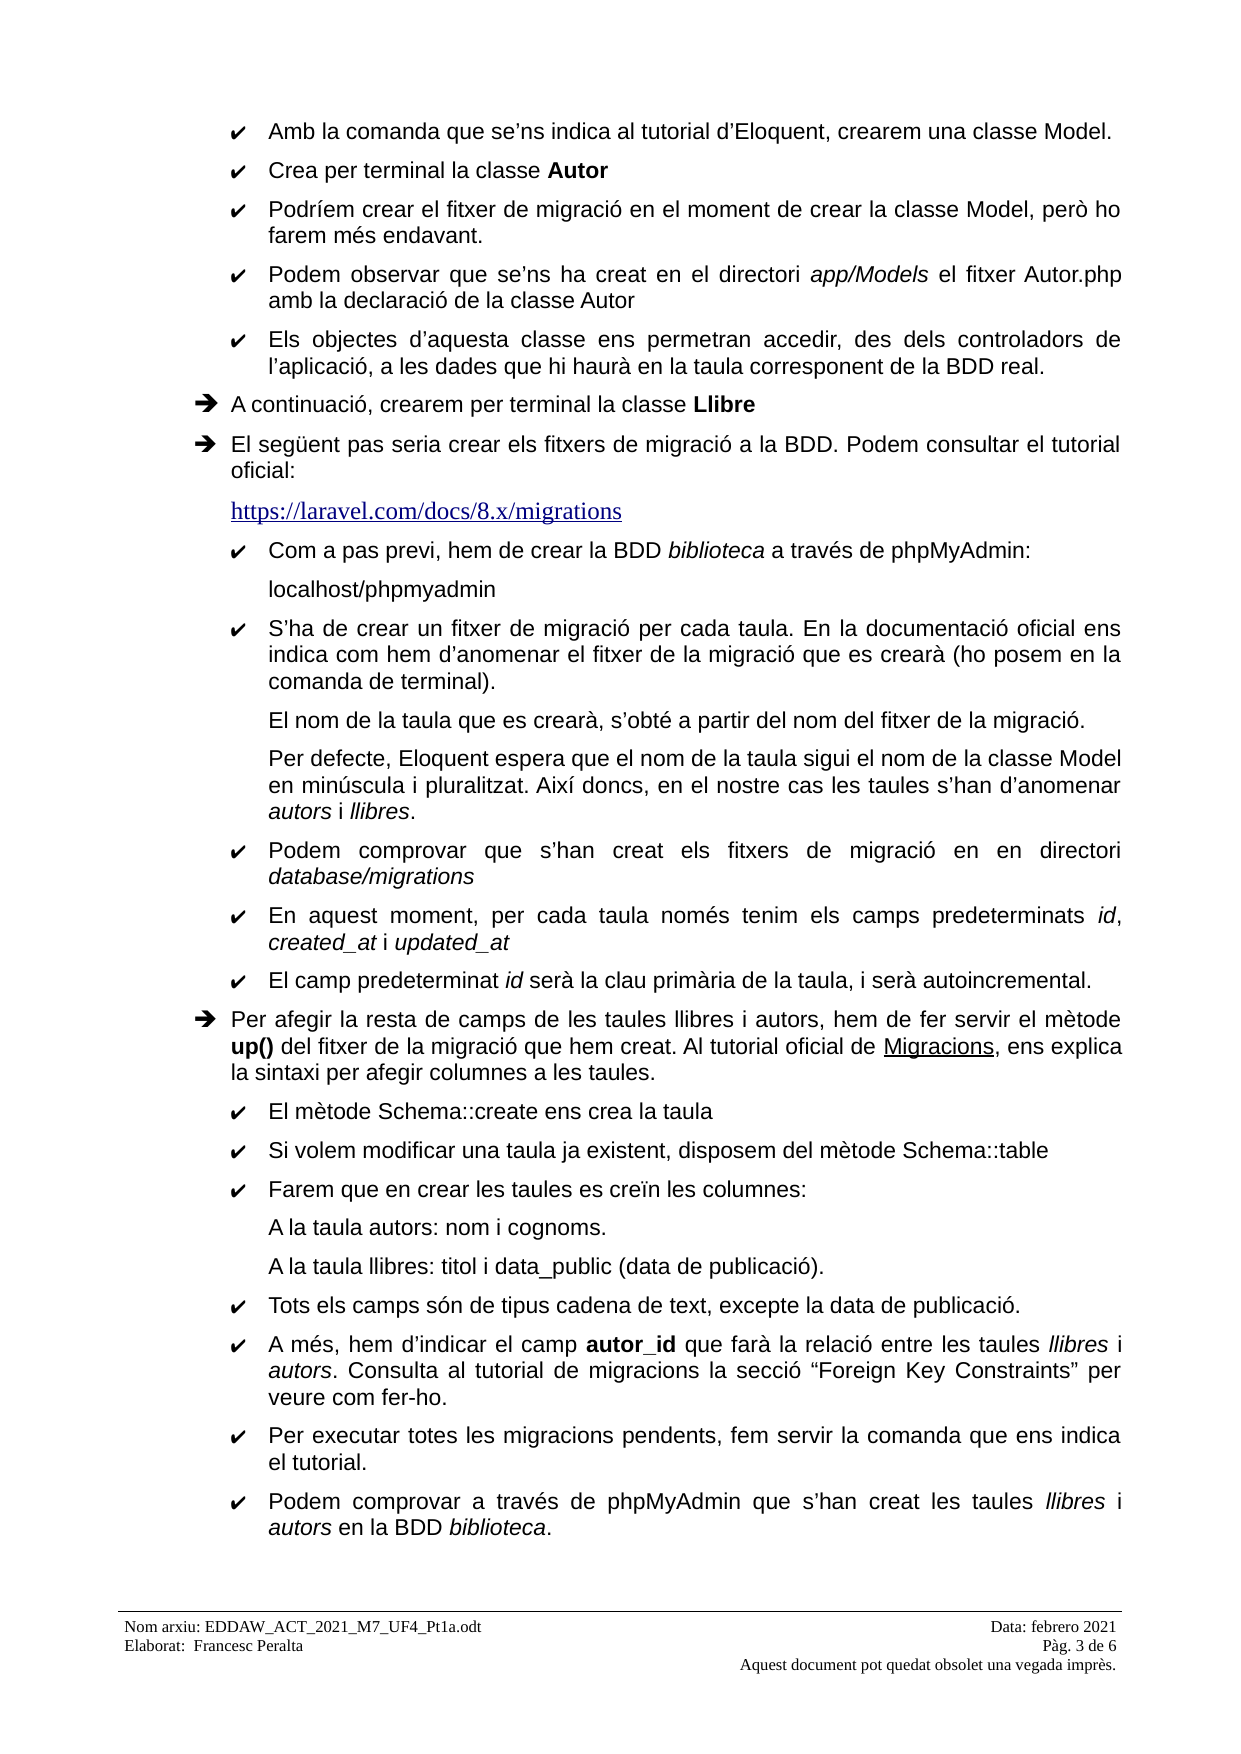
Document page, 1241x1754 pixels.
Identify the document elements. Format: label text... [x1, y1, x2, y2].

list Podem comprovar que s’han creat els fitxers de migració en en directori database/migrations [231, 837, 1122, 890]
list Els objectes d’aquesta classe ens permetran accedir, des dels controladors de l’aplicació, a les dades que hi haurà en la taula corresponent de la BDD real. [231, 326, 1122, 379]
list Amb la comanda que se’ns indica al tutorial d’Eloquent, crearem una classe Model. [231, 118, 1122, 144]
list El següent pas seria crear els fitxers de migració a la BDD. Podem consultar el tutorial oficial: [193, 431, 1122, 483]
list Per afegir la resta de camps de les taules llibres i autors, hem de fer servir el mètode up() del fitxer de la migració que hem creat. Al tutorial oficial de Migracions, ens explica la sintaxi per afegir columnes a les taules. [193, 1006, 1122, 1085]
list El nom de la taula que es crearà, s’obté a partir del nom del fitxer de la migració. [231, 707, 1122, 733]
list A més, hem d’indicar el camp autor_id que farà la relació entre les taules llibres i autors. Consulta al tutorial de migracions la secció “Foreign Key Constraints” per veure com fer-ho. [231, 1331, 1122, 1410]
list Com a pas previ, hem de crear la BDD biblioteca a través de phpMyAdmin: [231, 537, 1122, 564]
list Podem observar que se’ns ha creat en el directori app/Models el fitxer Autor.php amb la declaració de la classe Autor [231, 261, 1122, 314]
list En aquest moment, per cada taula només tenim els camps predeterminats id, created_at i updated_at [231, 902, 1122, 955]
list A la taula autors: nom i cognoms. [231, 1214, 1122, 1241]
list https://laravel.com/docs/8.x/migrations [193, 496, 1122, 525]
list Podríem crear el fitxer de migració en el moment de crear la classe Model, però ho farem més endavant. [231, 196, 1122, 248]
list Crea per terminal la classe Autor [231, 157, 1122, 183]
list El camp predeterminat id serà la clau primària de la taula, i serà autoincremental. [231, 967, 1122, 994]
list A continuació, crearem per terminal la classe Llibre [193, 391, 1122, 418]
list Tots els camps són de tipus cadena de text, excepte la data de publicació. [231, 1292, 1122, 1318]
list Podem comprovar a través de phpMyAdmin que s’han creat les taules llibres i autors en la BDD biblioteca. [231, 1488, 1122, 1540]
list Farem que en crear les taules es creïn les columnes: [231, 1176, 1122, 1202]
list Per defecte, Eloquent espera que el nom de la taula sigui el nom de la classe Model en minúscula i pluralitzat. Així doncs, en el nostre cas les taules s’han d’anomenar autors i llibres. [231, 745, 1122, 824]
list El mètode Schema::create ens crea la taula [231, 1098, 1122, 1124]
list S’ha de crear un fitxer de migració per cada taula. En la documentació oficial ens indica com hem d’anomenar el fitxer de la migració que es crearà (ho posem en la comanda de terminal). [231, 615, 1122, 694]
list A la taula llibres: titol i data_public (data de publicació). [231, 1253, 1122, 1279]
list Per executar totes les migracions pendents, fem servir la comanda que ens indica el tutorial. [231, 1422, 1122, 1475]
list Si volem modificar una taula ja existent, disposem del mètode Schema::table [231, 1137, 1122, 1163]
list localhost/phpmyadmin [231, 576, 1122, 602]
